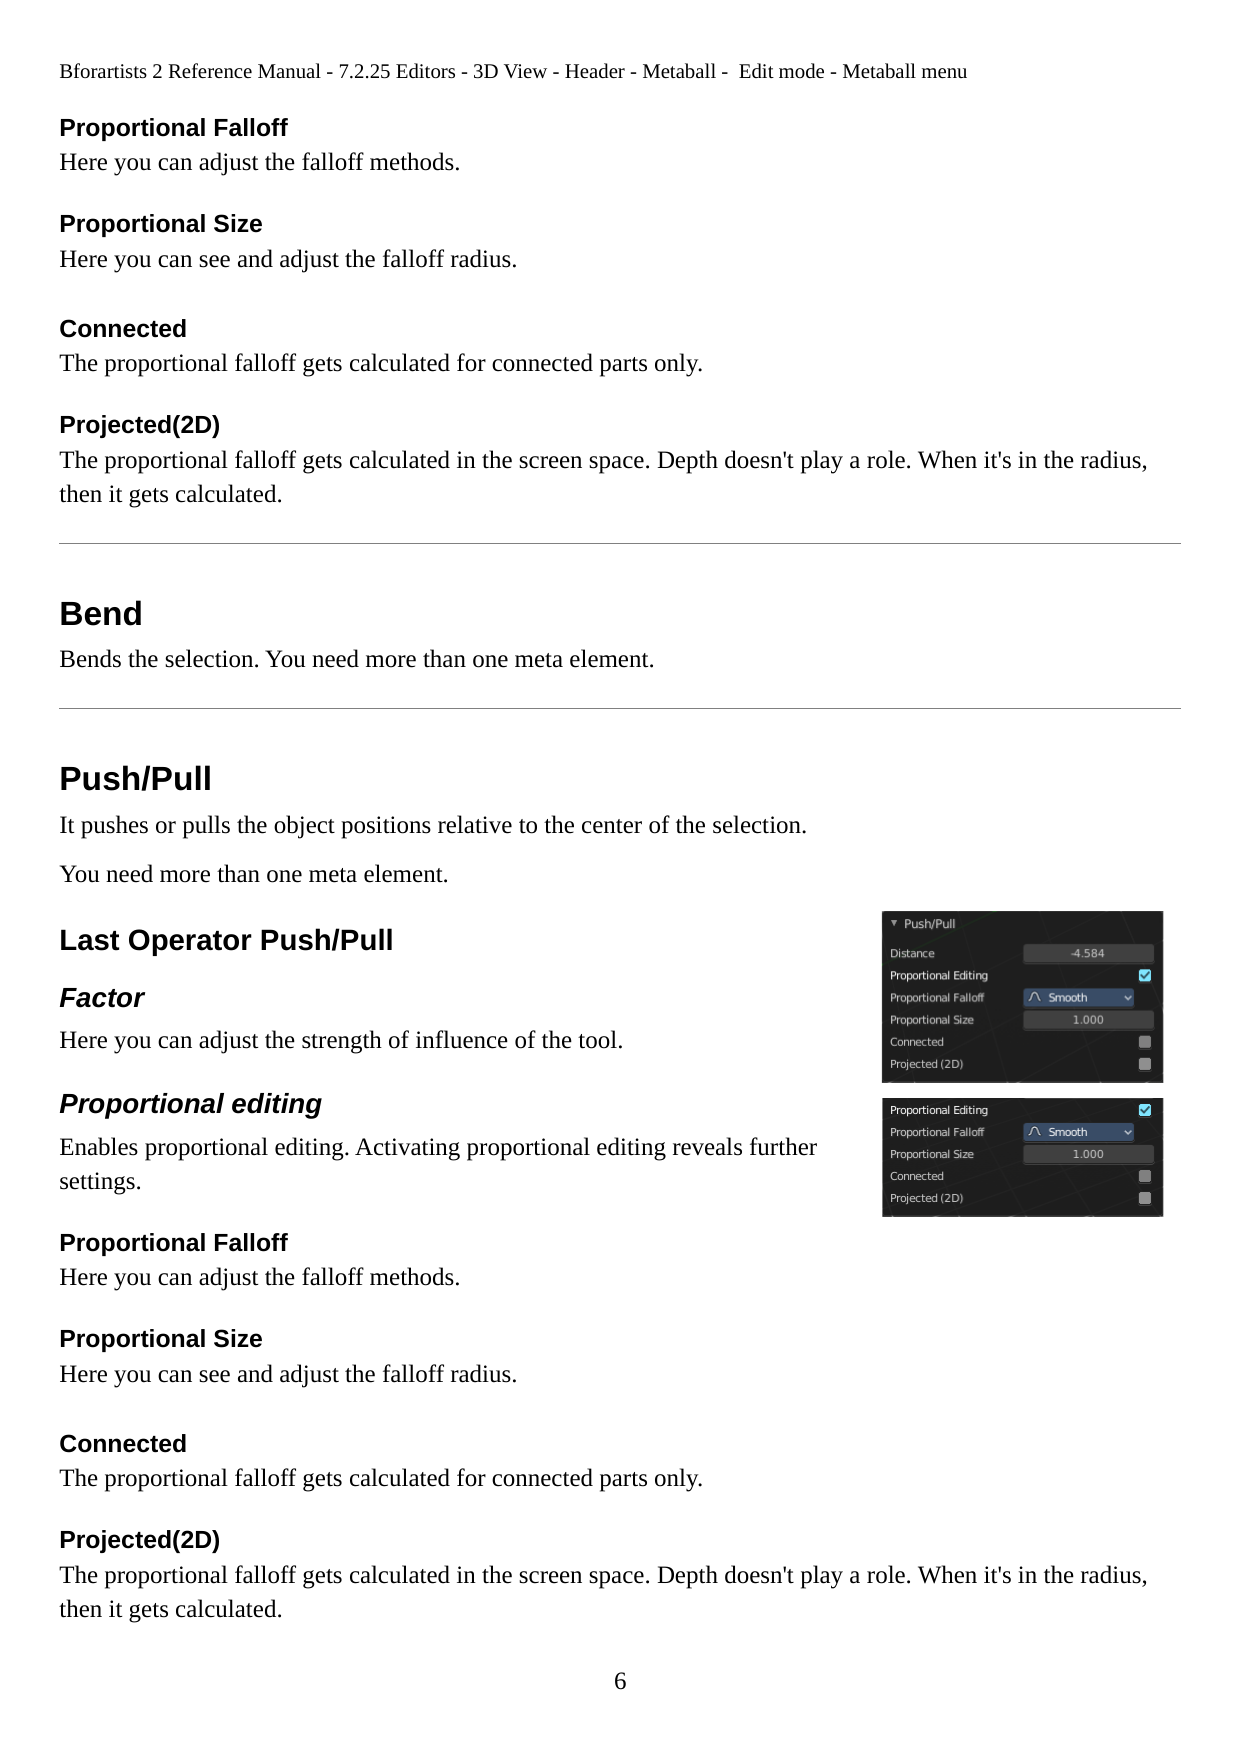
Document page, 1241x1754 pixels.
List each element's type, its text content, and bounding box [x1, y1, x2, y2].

text Here you can see and adjust the falloff radius. [59, 244, 1181, 272]
text You need more than one meta element. [59, 859, 1181, 888]
subtitle Proportional editing [59, 1087, 1181, 1119]
subtitle [1164, 981, 1181, 1013]
text Bends the selection. You need more than one meta element. [59, 644, 1181, 673]
subtitle Connected [59, 314, 1181, 342]
text The proportional falloff gets calculated in the screen space. Depth doesn't play a role. When it's in the radius, then it gets calculated. [59, 1560, 1181, 1623]
subtitle Last Operator Push/Pull [59, 922, 881, 956]
subtitle Projected(2D) [59, 410, 1181, 439]
subtitle Proportional Falloff [59, 113, 1181, 141]
picture [882, 1098, 1164, 1217]
text Here you can adjust the falloff methods. [59, 1262, 1181, 1291]
subtitle Projected(2D) [59, 1525, 1181, 1554]
text The proportional falloff gets calculated for connected parts only. [59, 1463, 1181, 1492]
subtitle Proportional Size [59, 1324, 1181, 1352]
subtitle Bend [59, 593, 1181, 632]
picture [881, 911, 1164, 1083]
subtitle [1164, 922, 1181, 956]
subtitle Push/Pull [59, 759, 1181, 797]
subtitle Factor [59, 981, 881, 1013]
subtitle Proportional Size [59, 209, 1181, 237]
subtitle Connected [59, 1429, 1181, 1457]
text Here you can adjust the falloff methods. [59, 147, 1181, 176]
subtitle Proportional Falloff [59, 1228, 1181, 1256]
text Here you can adjust the strength of influence of the tool. [59, 1026, 881, 1054]
text Here you can see and adjust the falloff radius. [59, 1359, 1181, 1387]
text Enables proportional editing. Activating proportional editing reveals further settings. [59, 1132, 882, 1195]
text The proportional falloff gets calculated in the screen space. Depth doesn't play a role. When it's in the radius, then it gets calculated. [59, 445, 1181, 508]
text The proportional falloff gets calculated for connected parts only. [59, 348, 1181, 377]
text It pushes or pulls the object positions relative to the center of the selection. [59, 810, 1181, 838]
